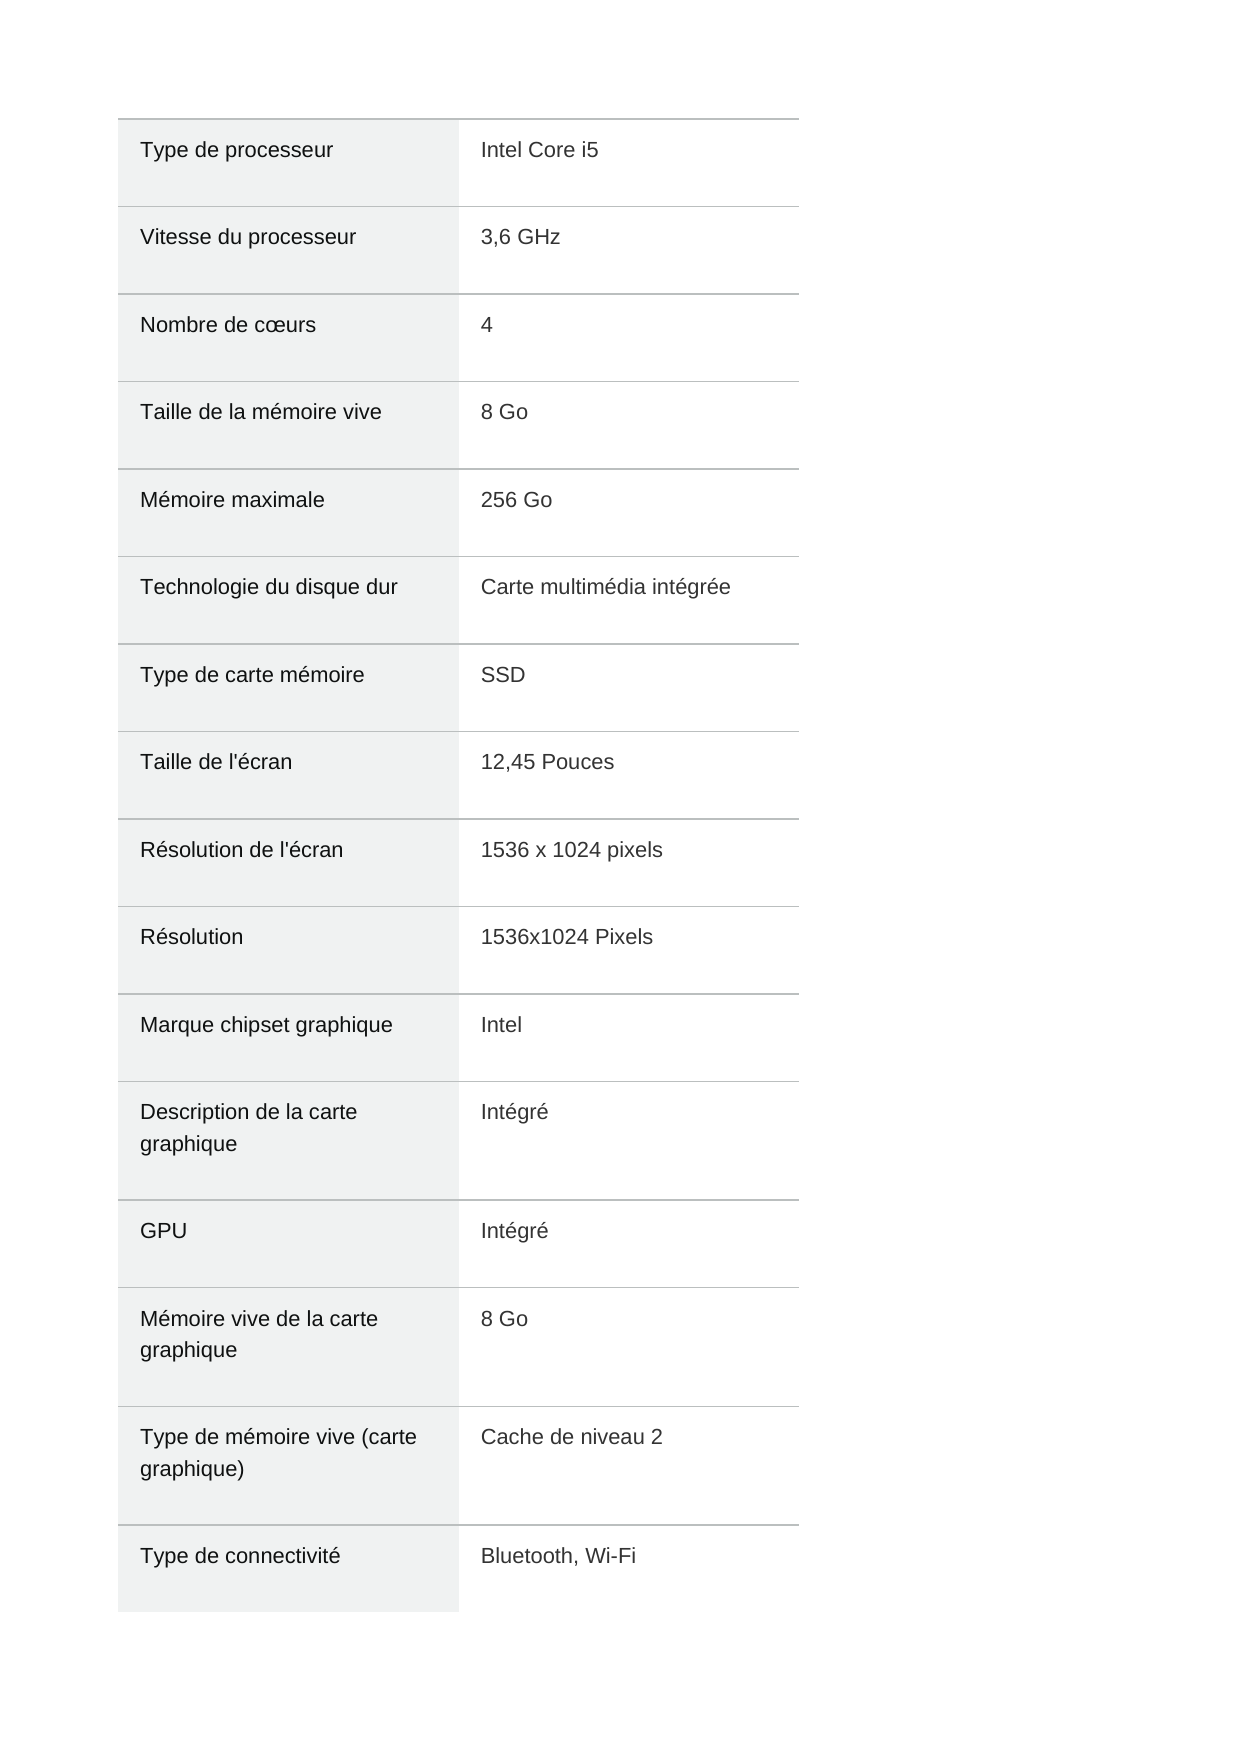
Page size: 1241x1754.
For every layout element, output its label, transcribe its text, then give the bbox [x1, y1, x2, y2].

table_cell ‎8 Go [459, 1288, 799, 1406]
table_cell ‎3,6 GHz [459, 207, 799, 293]
table_cell ‎Intégré [459, 1201, 799, 1287]
table_cell Vitesse du processeur [118, 207, 459, 293]
table_cell ‎8 Go [459, 382, 799, 468]
table_cell Description de la carte graphique [118, 1082, 459, 1199]
table_cell Type de processeur [118, 120, 459, 206]
table_cell Type de connectivité [118, 1526, 459, 1612]
table_cell ‎4 [459, 295, 799, 381]
table_cell Mémoire maximale [118, 470, 459, 556]
table_cell Taille de l'écran [118, 732, 459, 818]
table_cell Résolution de l'écran [118, 820, 459, 906]
table_cell Type de carte mémoire [118, 645, 459, 731]
table_cell ‎Intel [459, 995, 799, 1081]
table_cell ‎Intégré [459, 1082, 799, 1199]
table_cell ‎SSD [459, 645, 799, 731]
table_cell ‎1536 x 1024 pixels [459, 820, 799, 906]
table_cell ‎12,45 Pouces [459, 732, 799, 818]
table_cell Technologie du disque dur [118, 557, 459, 643]
table_cell ‎Intel Core i5 [459, 120, 799, 206]
table_cell ‎Cache de niveau 2 [459, 1407, 799, 1524]
table_cell Type de mémoire vive (carte graphique) [118, 1407, 459, 1524]
table_cell Résolution [118, 907, 459, 993]
table_cell Marque chipset graphique [118, 995, 459, 1081]
table_cell ‎Bluetooth, Wi-Fi [459, 1526, 799, 1612]
table_cell ‎1536x1024 Pixels [459, 907, 799, 993]
table_cell Taille de la mémoire vive [118, 382, 459, 468]
table_cell ‎256 Go [459, 470, 799, 556]
table_cell Mémoire vive de la carte graphique [118, 1288, 459, 1406]
table_cell ‎Carte multimédia intégrée [459, 557, 799, 643]
table_cell Nombre de cœurs [118, 295, 459, 381]
table_cell GPU [118, 1201, 459, 1287]
